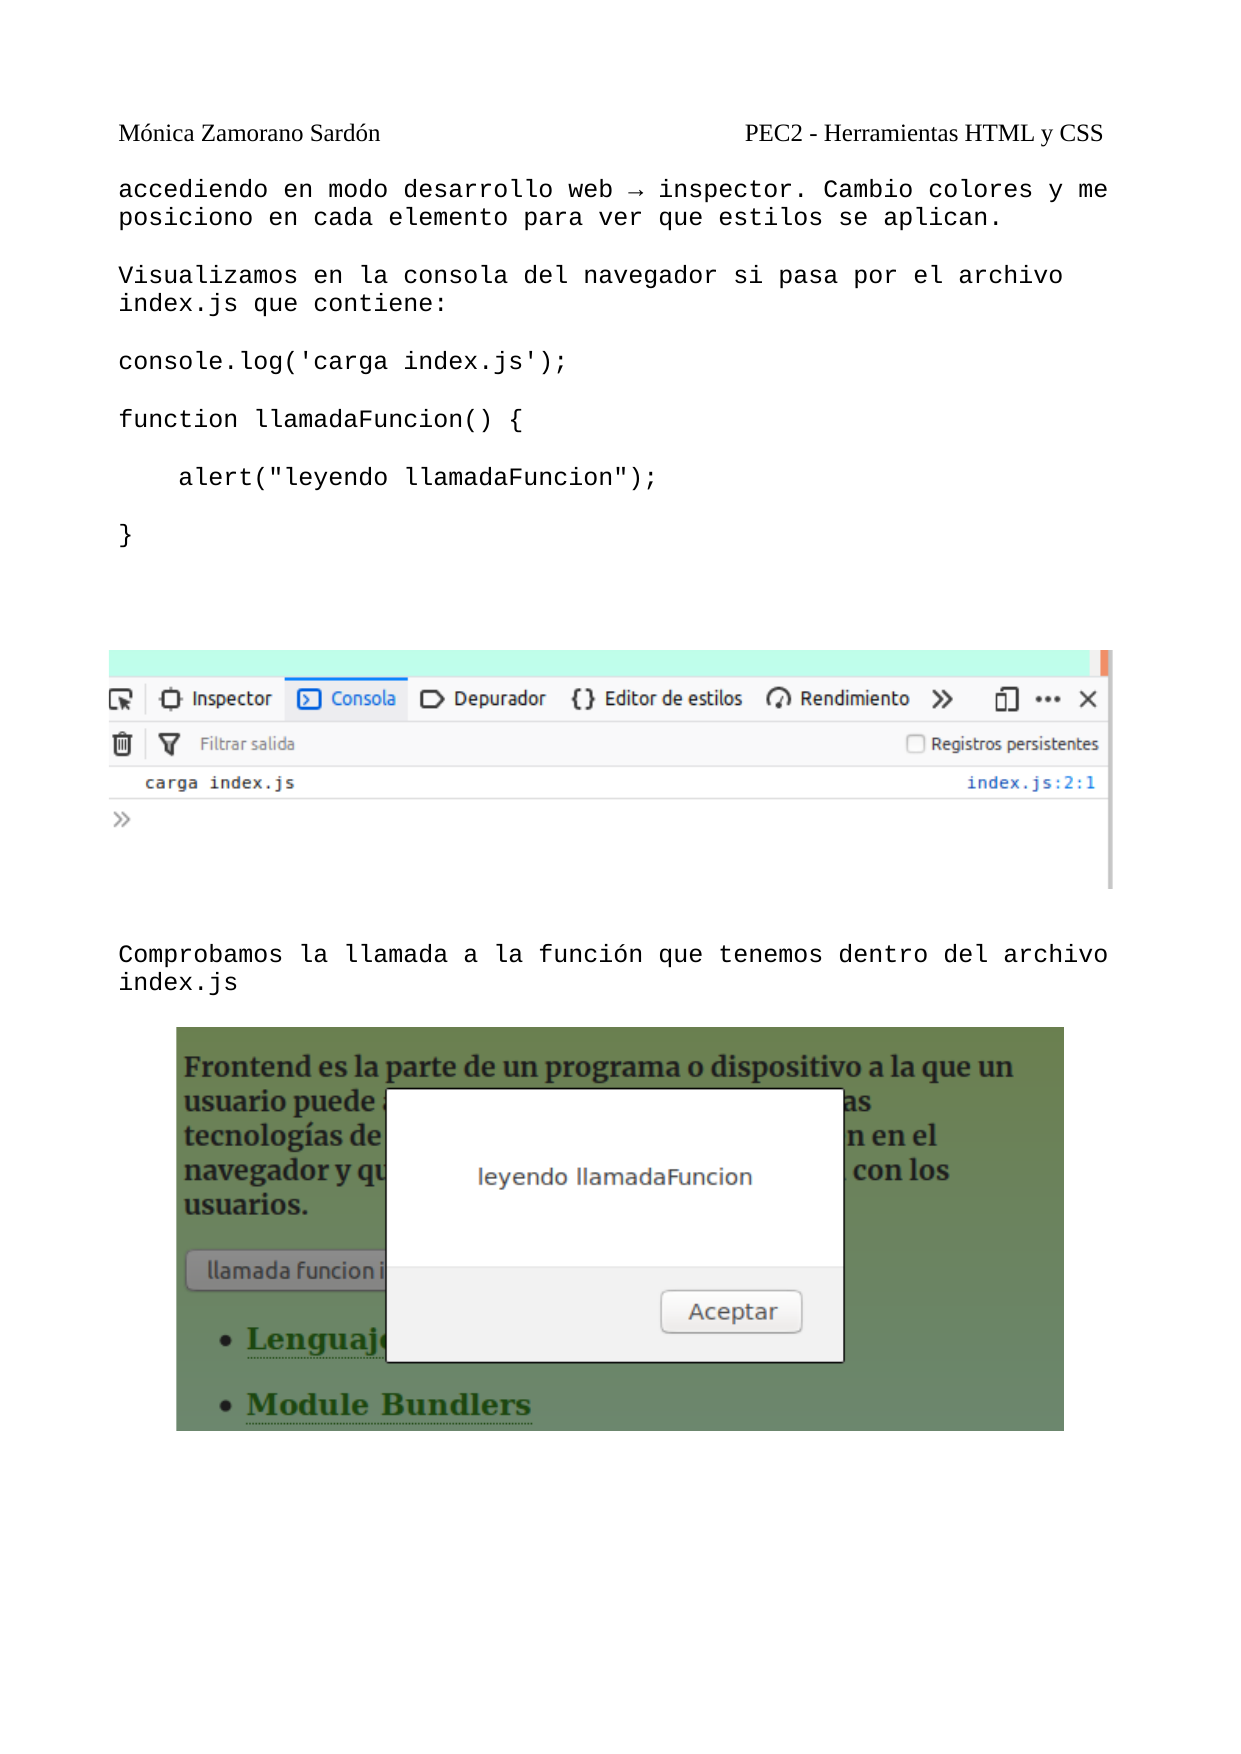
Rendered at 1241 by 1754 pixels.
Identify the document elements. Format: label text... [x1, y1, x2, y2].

text Comprobamos la llamada a la función que tenemos dentro del archivo index.js [118, 942, 1122, 998]
text accediendo en modo desarrollo web → inspector. Cambio colores y me posiciono en cada elemento para ver que estilos se aplican. [118, 176, 1122, 233]
picture [108, 650, 1113, 889]
picture [176, 1027, 1064, 1431]
text alert("leyendo llamadaFuncion"); [118, 464, 1122, 493]
text } [118, 522, 1122, 550]
text console.log('carga index.js'); [118, 349, 1122, 377]
text Visualizamos en la consola del navegador si pasa por el archivo index.js que contiene: [118, 262, 1122, 319]
text function llamadaFuncion() { [118, 406, 1122, 435]
